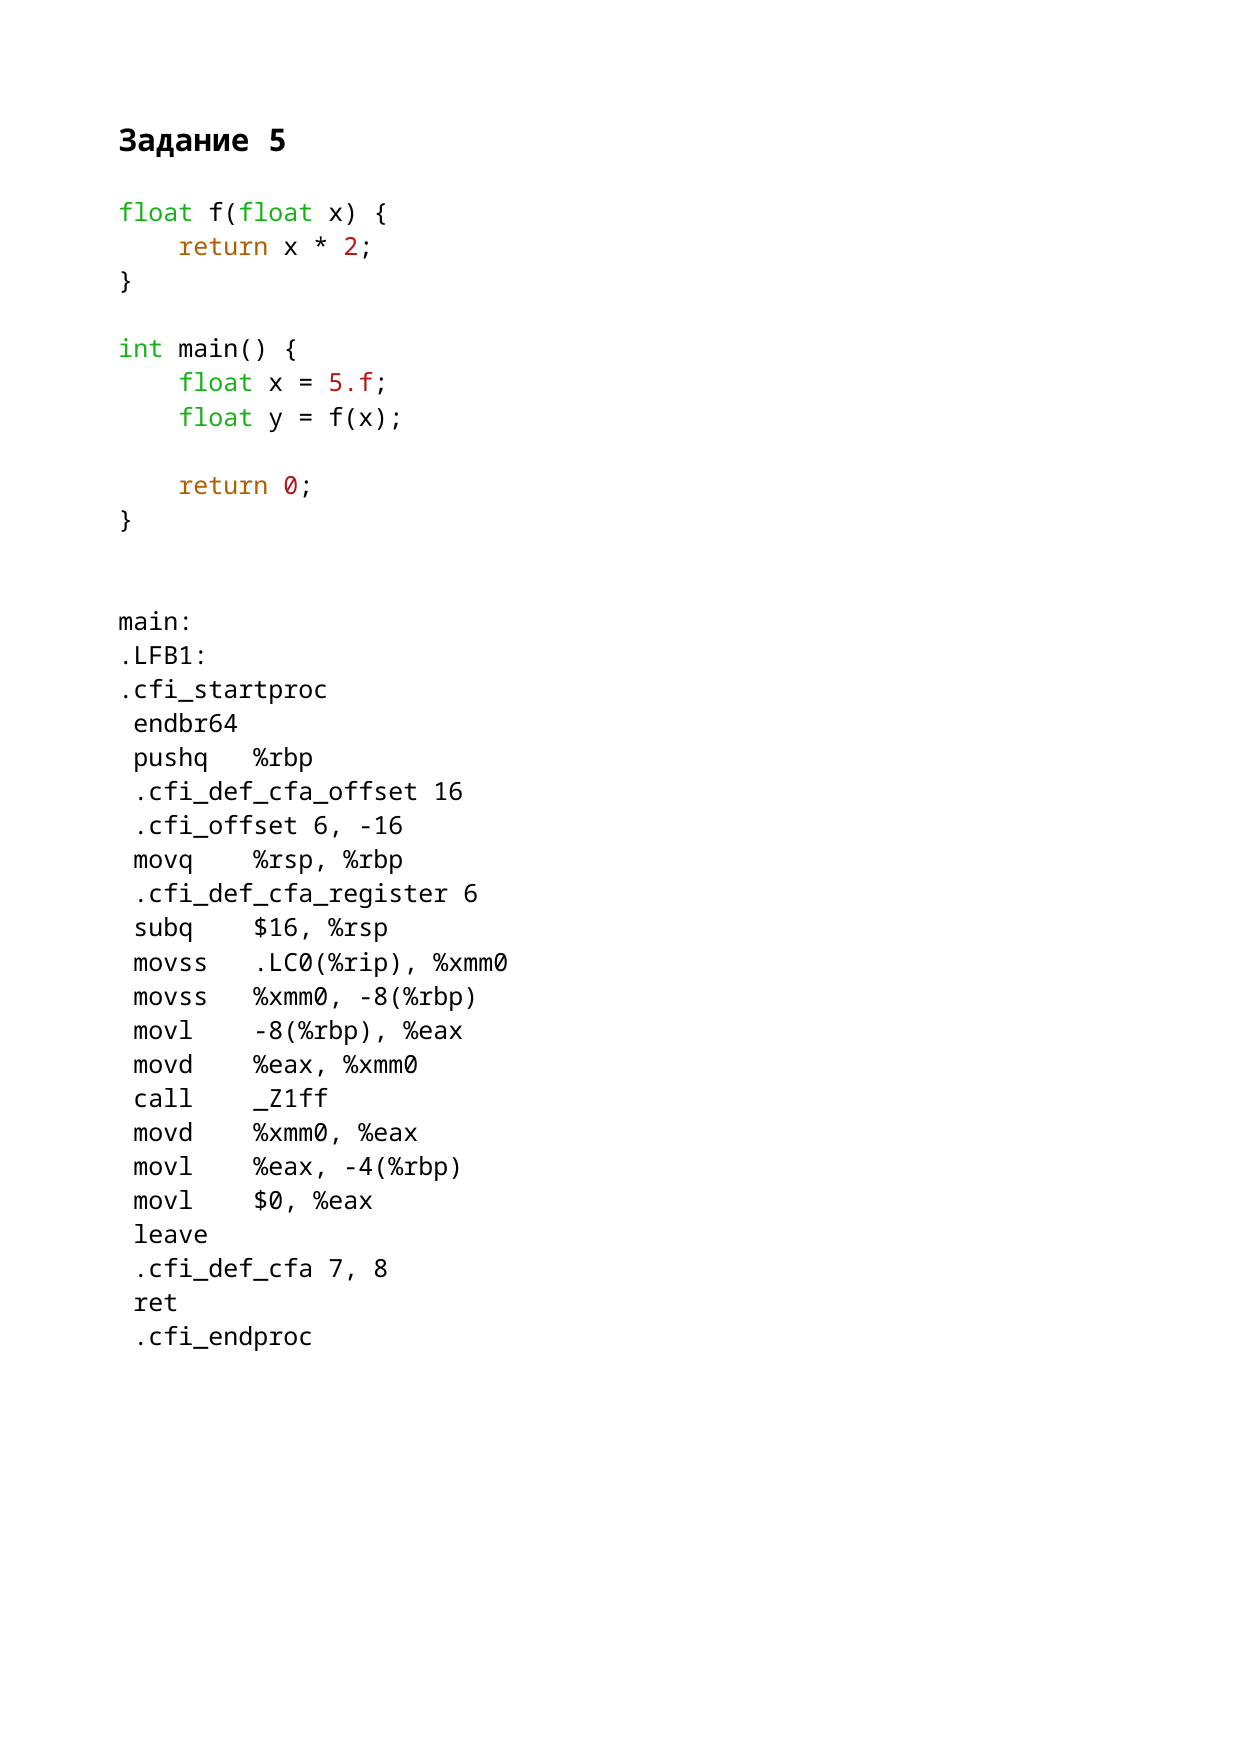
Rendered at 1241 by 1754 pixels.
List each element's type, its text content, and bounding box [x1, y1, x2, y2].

text Задание 5 [118, 118, 1122, 161]
text float f(float x) { return x * 2; } int main() { float x = 5.f; float y = f(x); return 0; } [118, 195, 1122, 569]
text main: .LFB1: .cfi_startproc endbr64 pushq %rbp .cfi_def_cfa_offset 16 .cfi_offset 6, -16 movq %rsp, %rbp .cfi_def_cfa_register 6 subq $16, %rsp movss .LC0(%rip), %xmm0 movss %xmm0, -8(%rbp) movl -8(%rbp), %eax movd %eax, %xmm0 call _Z1ff movd %xmm0, %eax movl %eax, -4(%rbp) movl $0, %eax leave .cfi_def_cfa 7, 8 ret .cfi_endproc [118, 603, 1122, 1387]
